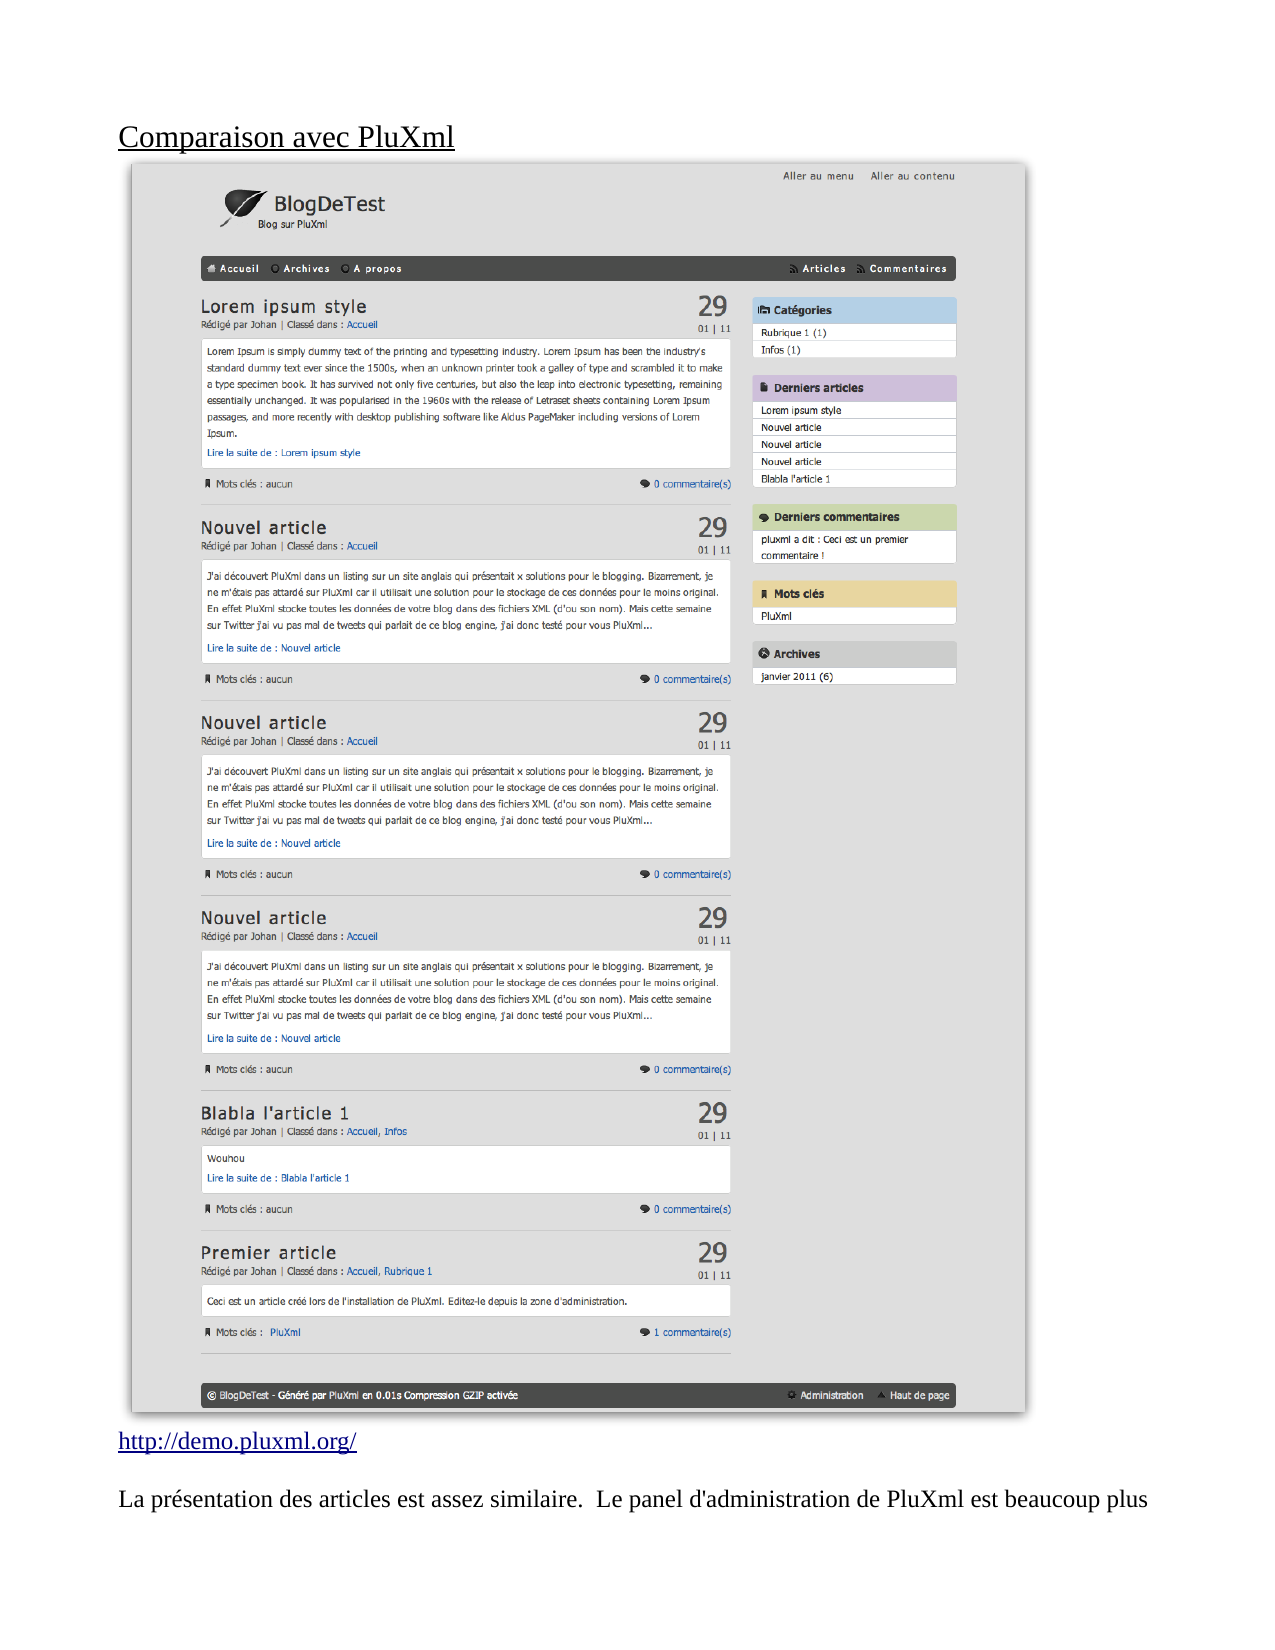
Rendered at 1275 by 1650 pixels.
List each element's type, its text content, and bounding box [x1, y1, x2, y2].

picture [118, 154, 1037, 1427]
text http://demo.pluxml.org/ [118, 1426, 1157, 1455]
text Comparaison avec PluXml [118, 118, 1157, 154]
text La présentation des articles est assez similaire. Le panel d'administration de PluXml est beaucoup plus [118, 1484, 1157, 1513]
